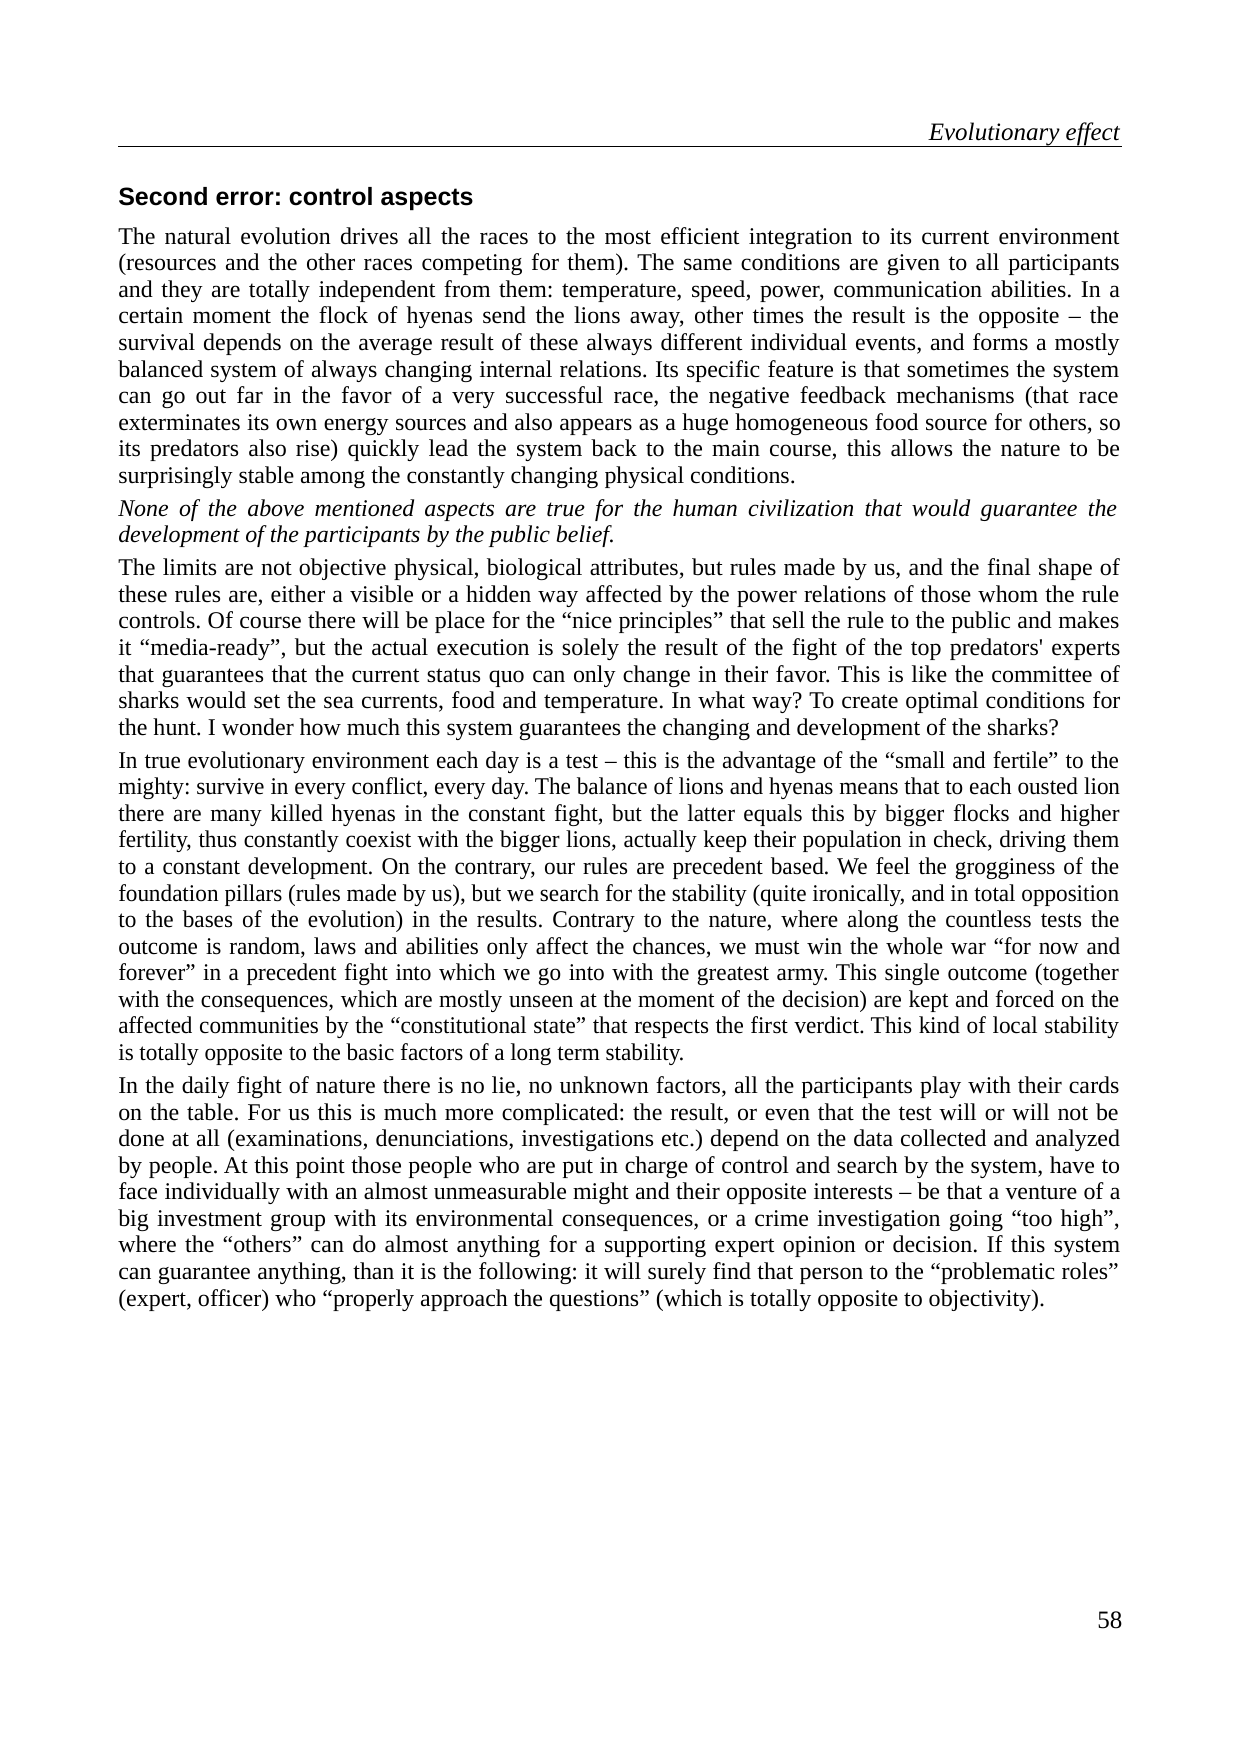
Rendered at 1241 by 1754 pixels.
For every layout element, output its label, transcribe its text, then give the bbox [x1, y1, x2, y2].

text The natural evolution drives all the races to the most efficient integration to its current environment (resources and the other races competing for them). The same conditions are given to all participants and they are totally independent from them: temperature, speed, power, communication abilities. In a certain moment the flock of hyenas send the lions away, other times the result is the opposite – the survival depends on the average result of these always different individual events, and forms a mostly balanced system of always changing internal relations. Its specific feature is that sometimes the system can go out far in the favor of a very successful race, the negative feedback mechanisms (that race exterminates its own energy sources and also appears as a huge homogeneous food source for others, so its predators also rise) quickly lead the system back to the main course, this allows the nature to be surprisingly stable among the constantly changing physical conditions. [118, 223, 1122, 488]
text In the daily fight of nature there is no lie, no unknown factors, all the participants play with their cards on the table. For us this is much more complicated: the result, or even that the test will or will not be done at all (examinations, denunciations, investigations etc.) depend on the data collected and analyzed by people. At this point those people who are put in charge of control and search by the system, have to face individually with an almost unmeasurable might and their opposite interests – be that a venture of a big investment group with its environmental consequences, or a crime investigation going “too high”, where the “others” can do almost anything for a supporting expert opinion or decision. If this system can guarantee anything, than it is the following: it will surely find that person to the “problematic roles” (expert, officer) who “properly approach the questions” (which is totally opposite to objectivity). [118, 1072, 1122, 1311]
text The limits are not objective physical, biological attributes, but rules made by us, and the final shape of these rules are, either a visible or a hidden way affected by the power relations of those whom the rule controls. Of course there will be place for the “nice principles” that sell the rule to the public and makes it “media-ready”, but the actual execution is solely the result of the fight of the top predators' experts that guarantees that the current status quo can only change in their favor. This is like the committee of sharks would set the sea currents, food and temperature. In what way? To create optimal conditions for the hunt. I wonder how much this system guarantees the changing and development of the sharks? [118, 554, 1122, 740]
text None of the above mentioned aspects are true for the human civilization that would guarantee the development of the participants by the public belief. [118, 495, 1122, 548]
text In true evolutionary environment each day is a test – this is the advantage of the “small and fertile” to the mighty: survive in every conflict, every day. The balance of lions and hyenas means that to each ousted lion there are many killed hyenas in the constant fight, but the latter equals this by bigger flocks and higher fertility, thus constantly coexist with the bigger lions, actually keep their population in check, driving them to a constant development. On the contrary, our rules are precedent based. We feel the grogginess of the foundation pillars (rules made by us), but we search for the stability (quite ironically, and in total opposition to the bases of the evolution) in the results. Contrary to the nature, where along the countless tests the outcome is random, laws and abilities only affect the chances, we must win the whole war “for now and forever” in a precedent fight into which we go into with the greatest army. This single outcome (together with the consequences, which are mostly unseen at the moment of the decision) are kept and forced on the affected communities by the “constitutional state” that respects the first verdict. This kind of local stability is totally opposite to the basic factors of a long term stability. [118, 747, 1122, 1066]
subtitle Second error: control aspects [118, 182, 1122, 210]
